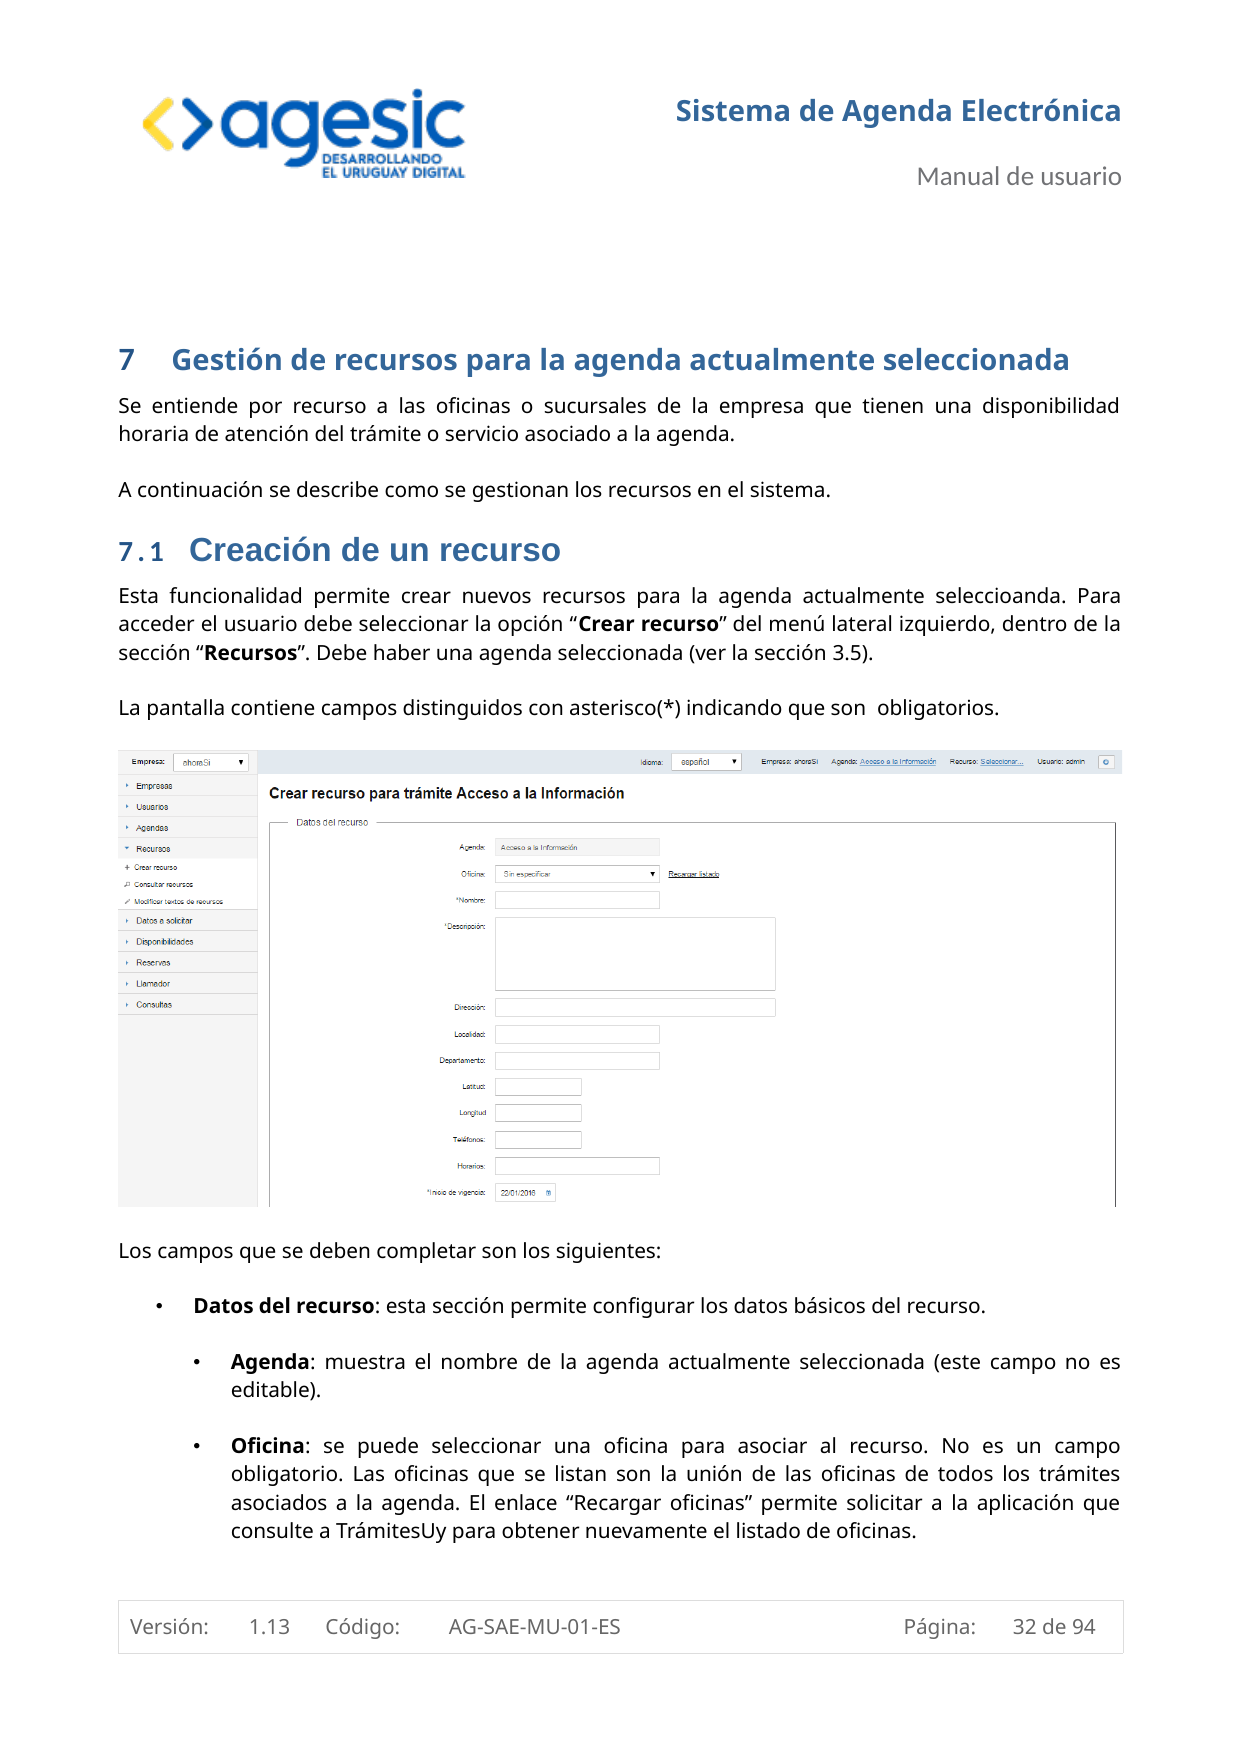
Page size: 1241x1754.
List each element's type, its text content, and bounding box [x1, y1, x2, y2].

subtitle Creación de un recurso [118, 530, 1122, 569]
subtitle Gestión de recursos para la agenda actualmente seleccionada [118, 339, 1122, 379]
picture [142, 88, 466, 178]
list Agenda: muestra el nombre de la agenda actualmente seleccionada (este campo no es editable). [193, 1347, 1122, 1404]
list Datos del recurso: esta sección permite configurar los datos básicos del recurso. [156, 1292, 1122, 1320]
text Esta funcionalidad permite crear nuevos recursos para la agenda actualmente seleccioanda. Para acceder el usuario debe seleccionar la opción “Crear recurso” del menú lateral izquierdo, dentro de la sección “Recursos”. Debe haber una agenda seleccionada (ver la sección 3.5). [118, 581, 1122, 666]
text Los campos que se deben completar son los siguientes: [118, 1207, 1122, 1264]
text Se entiende por recurso a las oficinas o sucursales de la empresa que tienen una disponibilidad horaria de atención del trámite o servicio asociado a la agenda. [118, 391, 1122, 448]
list Oficina: se puede seleccionar una oficina para asociar al recurso. No es un campo obligatorio. Las oficinas que se listan son la unión de las oficinas de todos los trámites asociados a la agenda. El enlace “Recargar oficinas” permite solicitar a la aplicación que consulte a TrámitesUy para obtener nuevamente el listado de oficinas. [193, 1431, 1122, 1544]
picture [118, 748, 1123, 1207]
text La pantalla contiene campos distinguidos con asterisco(*) indicando que son obligatorios. [118, 693, 1122, 721]
text A continuación se describe como se gestionan los recursos en el sistema. [118, 475, 1122, 503]
